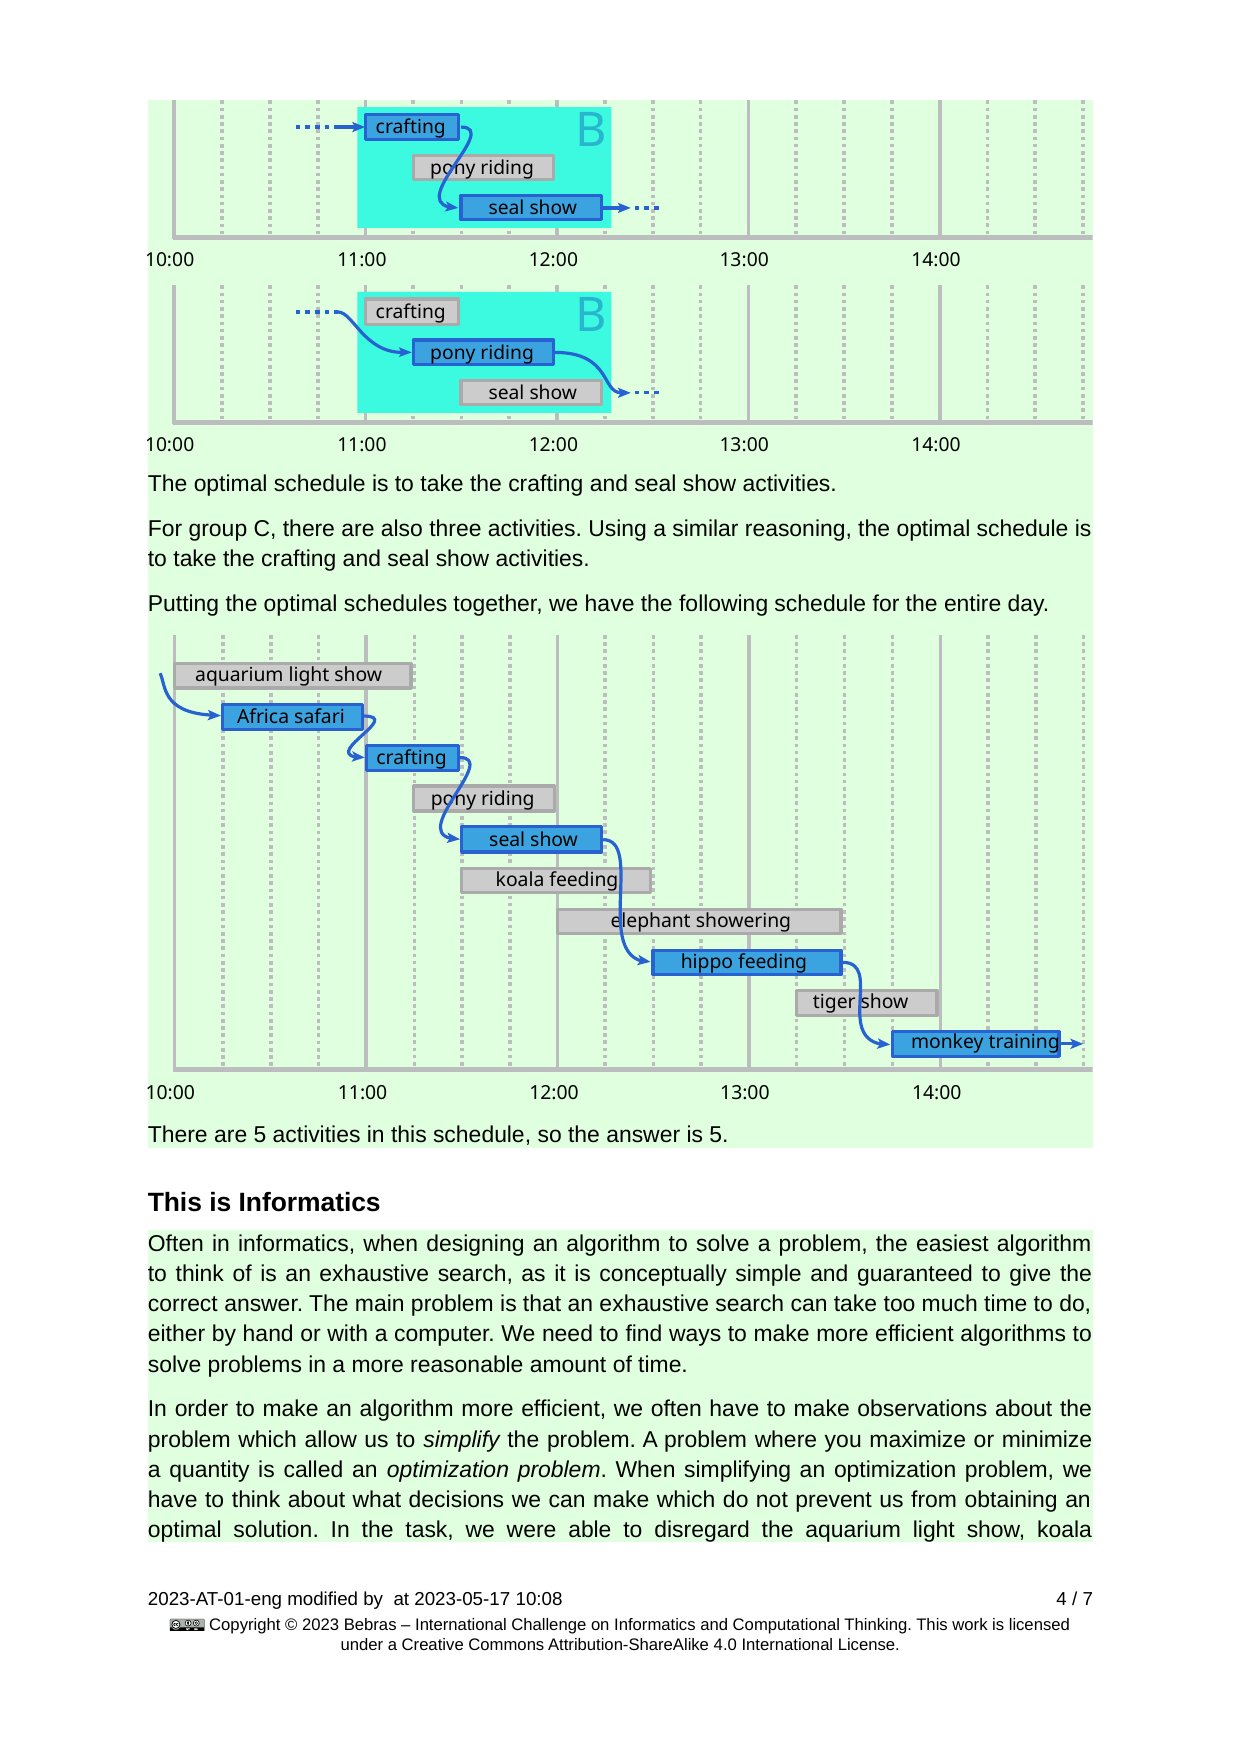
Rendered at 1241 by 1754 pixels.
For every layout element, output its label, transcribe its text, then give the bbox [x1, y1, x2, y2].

text There are 5 activities in this schedule, so the answer is 5. [148, 1121, 1093, 1148]
text Putting the optimal schedules together, we have the following schedule for the entire day. [148, 590, 1093, 616]
text For group C, there are also three activities. Using a similar reasoning, the optimal schedule is to take the crafting and seal show activities. [148, 515, 1093, 572]
text In order to make an algorithm more efficient, we often have to make observations about the problem which allow us to simplify the problem. A problem where you maximize or minimize a quantity is called an optimization problem. When simplifying an optimization problem, we have to think about what decisions we can make which do not prevent us from obtaining an optimal solution. In the task, we were able to disregard the aquarium light show, koala [148, 1395, 1093, 1542]
text Often in informatics, when designing an algorithm to solve a problem, the easiest algorithm to think of is an exhaustive search, as it is conceptually simple and guaranteed to give the correct answer. The main problem is that an exhaustive search can take too much time to do, either by hand or with a computer. We need to find ways to make more efficient algorithms to solve problems in a more reasonable amount of time. [148, 1230, 1093, 1377]
text The optimal schedule is to take the crafting and seal show activities. [148, 470, 1093, 497]
subtitle This is Informatics [148, 1187, 1093, 1217]
